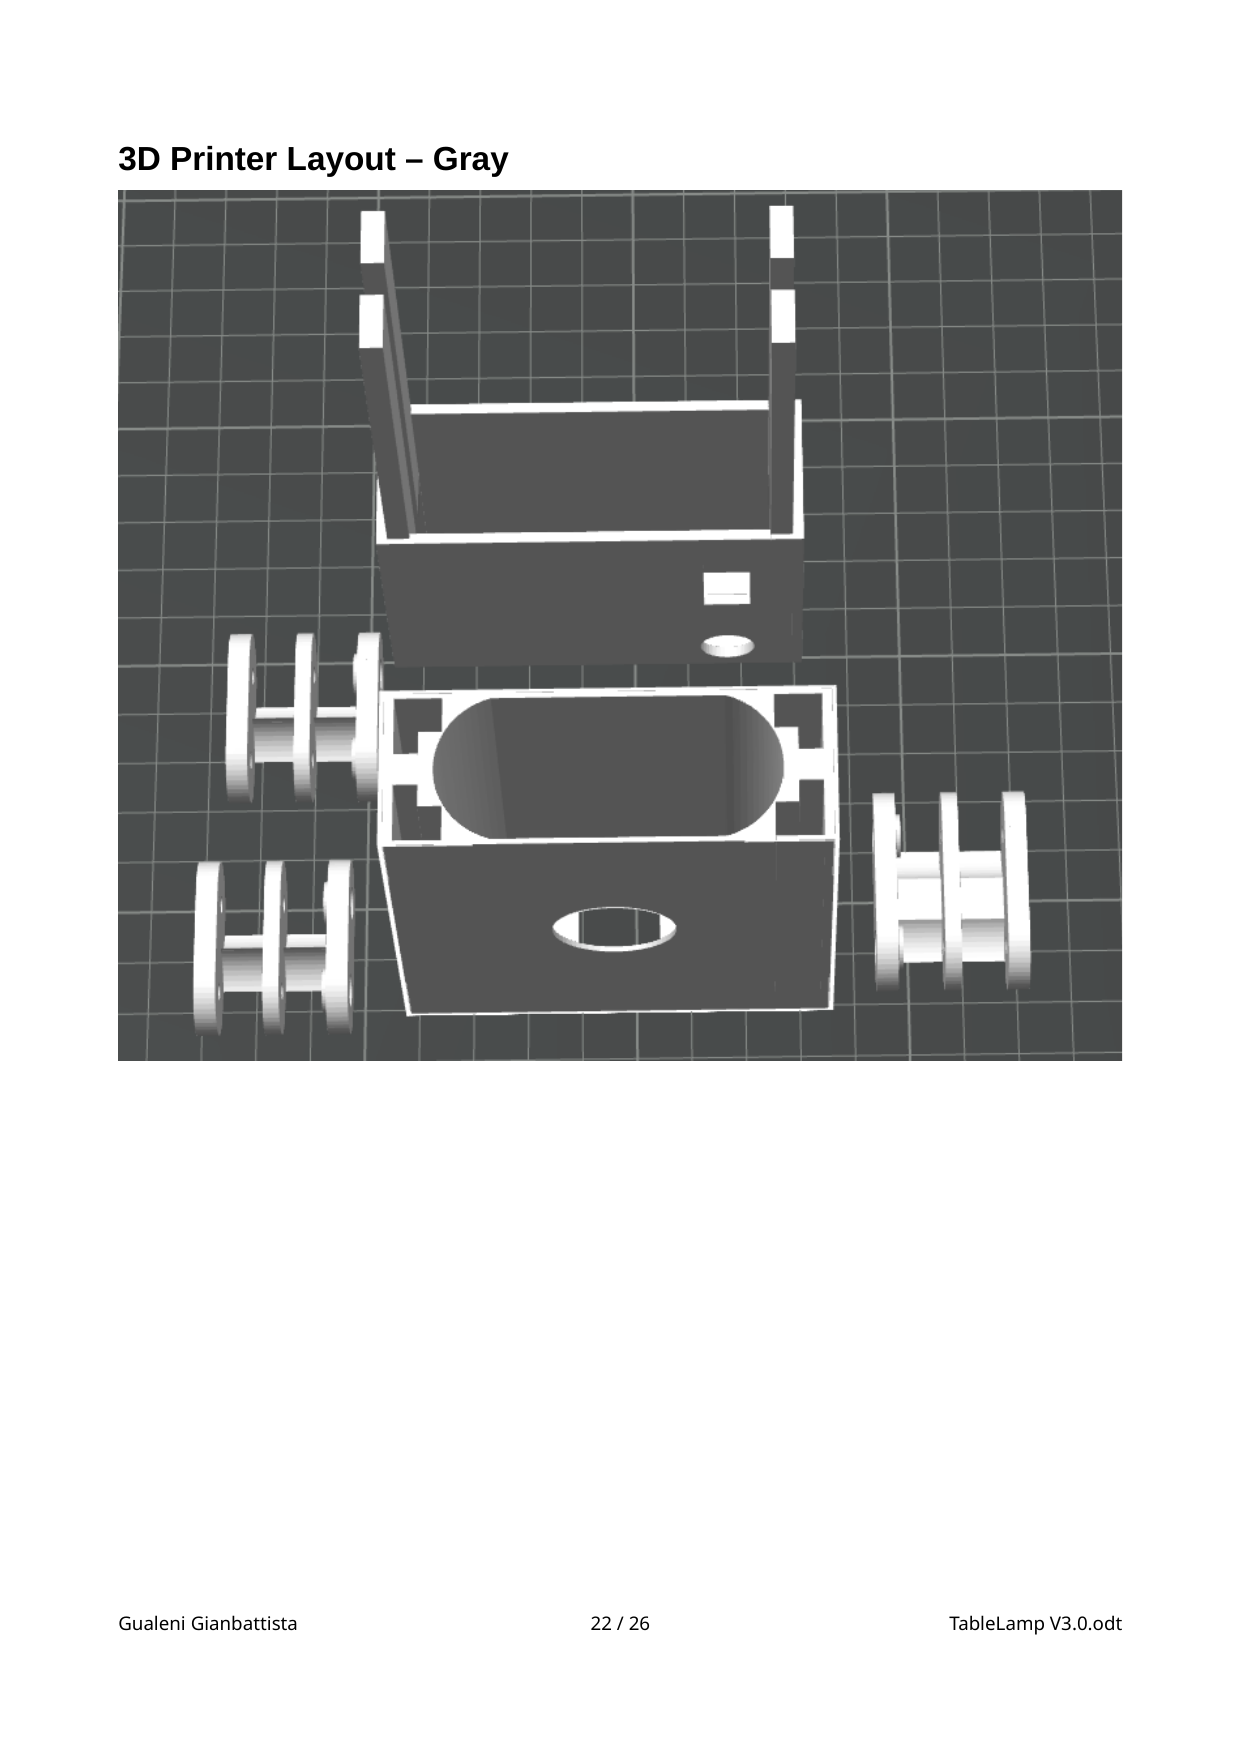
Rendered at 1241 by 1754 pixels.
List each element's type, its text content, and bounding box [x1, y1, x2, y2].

picture [118, 190, 1123, 1061]
subtitle 3D Printer Layout – Gray [118, 139, 1122, 177]
